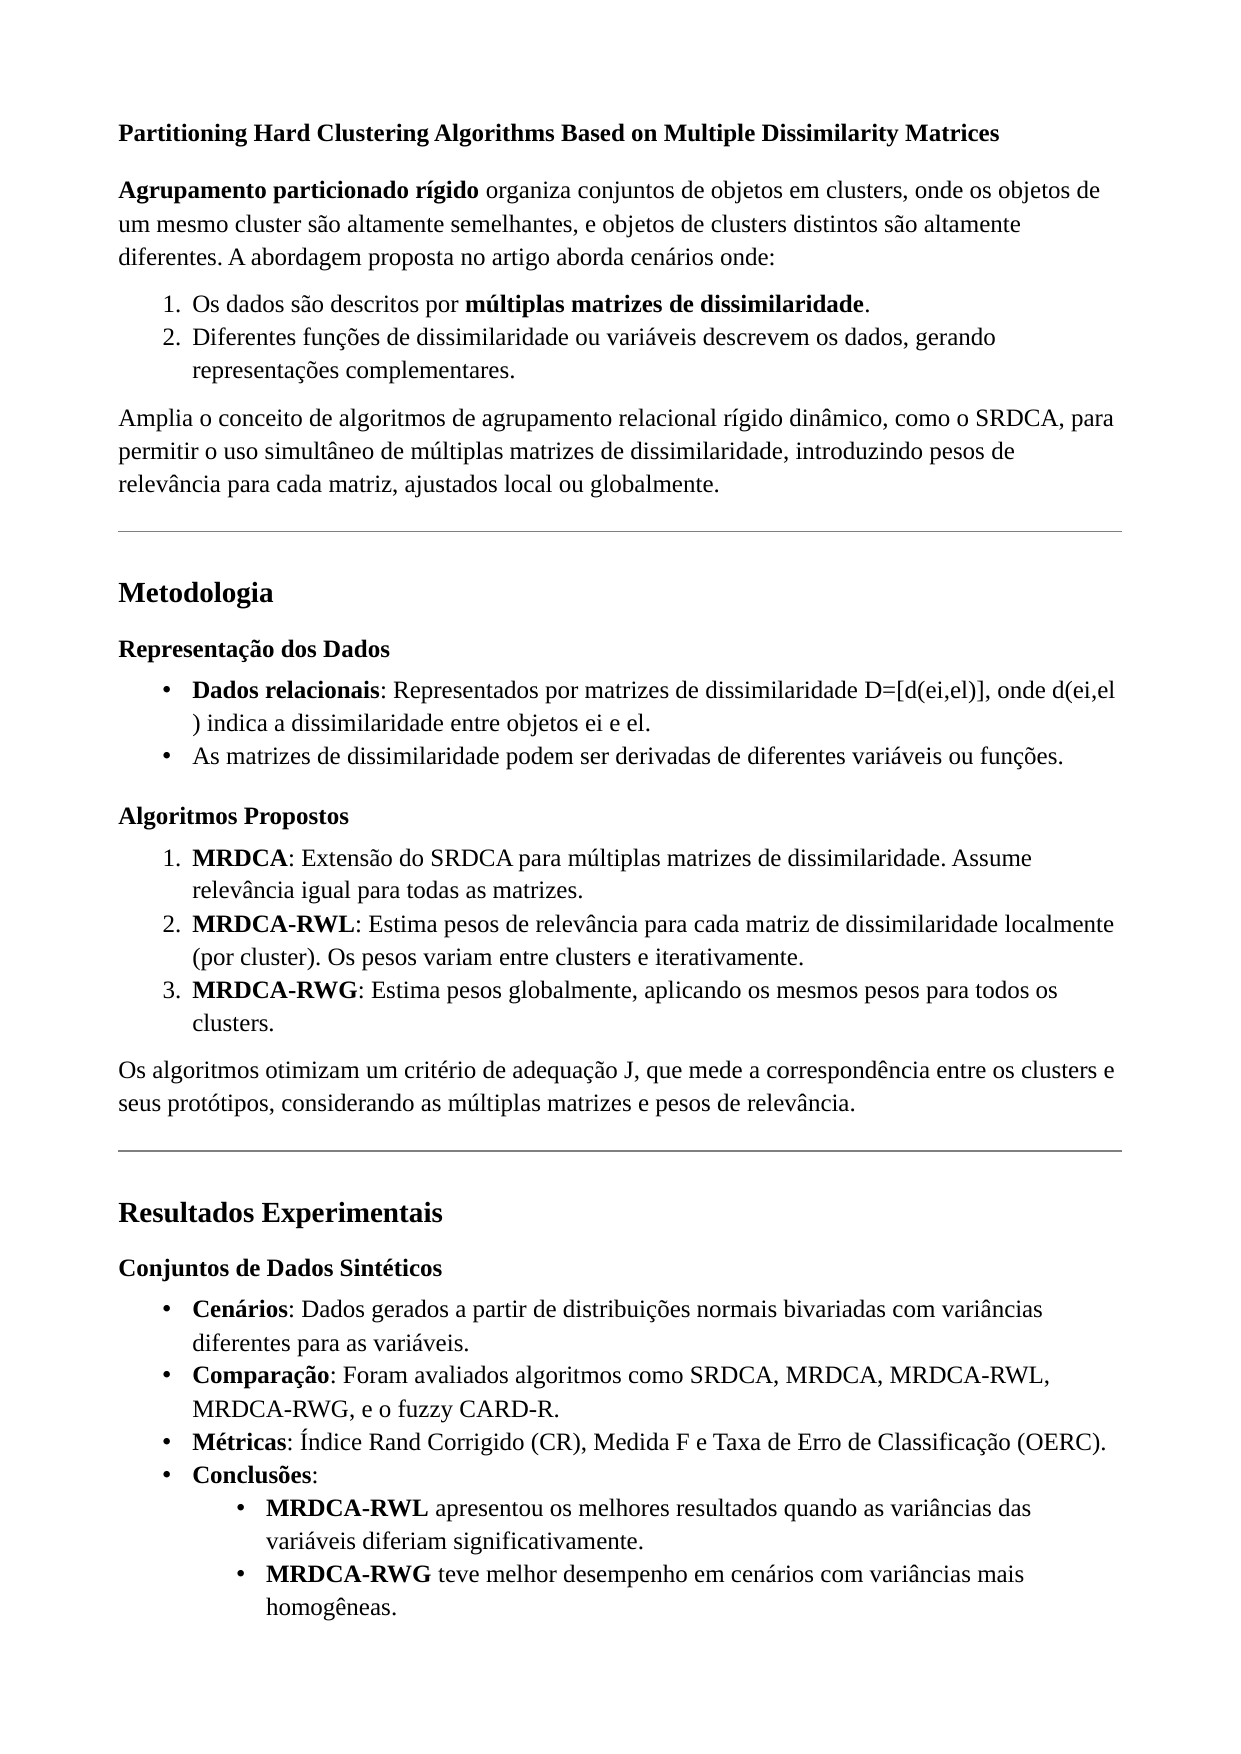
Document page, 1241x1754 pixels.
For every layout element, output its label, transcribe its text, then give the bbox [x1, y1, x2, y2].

list Conclusões: [162, 1460, 1122, 1488]
text Amplia o conceito de algoritmos de agrupamento relacional rígido dinâmico, como o SRDCA, para permitir o uso simultâneo de múltiplas matrizes de dissimilaridade, introduzindo pesos de relevância para cada matriz, ajustados local ou globalmente. [118, 403, 1122, 498]
list Métricas: Índice Rand Corrigido (CR), Medida F e Taxa de Erro de Classificação (OERC). [162, 1427, 1122, 1455]
list Comparação: Foram avaliados algoritmos como SRDCA, MRDCA, MRDCA-RWL, MRDCA-RWG, e o fuzzy CARD-R. [162, 1361, 1122, 1422]
subtitle Algoritmos Propostos [118, 801, 1122, 830]
text Os algoritmos otimizam um critério de adequação J, que mede a correspondência entre os clusters e seus protótipos, considerando as múltiplas matrizes e pesos de relevância. [118, 1055, 1122, 1117]
subtitle Representação dos Dados [118, 634, 1122, 663]
list Cenários: Dados gerados a partir de distribuições normais bivariadas com variâncias diferentes para as variáveis. [162, 1294, 1122, 1356]
list Diferentes funções de dissimilaridade ou variáveis descrevem os dados, gerando representações complementares. [162, 322, 1122, 384]
list As matrizes de dissimilaridade podem ser derivadas de diferentes variáveis ou funções. [162, 741, 1122, 770]
list MRDCA-RWL: Estima pesos de relevância para cada matriz de dissimilaridade localmente (por cluster). Os pesos variam entre clusters e iterativamente. [162, 909, 1122, 970]
list MRDCA-RWG: Estima pesos globalmente, aplicando os mesmos pesos para todos os clusters. [162, 975, 1122, 1036]
list MRDCA: Extensão do SRDCA para múltiplas matrizes de dissimilaridade. Assume relevância igual para todas as matrizes. [162, 843, 1122, 904]
subtitle Conjuntos de Dados Sintéticos [118, 1253, 1122, 1282]
subtitle Metodologia [118, 575, 1122, 609]
list Os dados são descritos por múltiplas matrizes de dissimilaridade. [162, 289, 1122, 318]
text Partitioning Hard Clustering Algorithms Based on Multiple Dissimilarity Matrices [118, 118, 1122, 147]
text Agrupamento particionado rígido organiza conjuntos de objetos em clusters, onde os objetos de um mesmo cluster são altamente semelhantes, e objetos de clusters distintos são altamente diferentes. A abordagem proposta no artigo aborda cenários onde: [118, 176, 1122, 270]
list MRDCA-RWG teve melhor desempenho em cenários com variâncias mais homogêneas. [236, 1559, 1122, 1621]
list Dados relacionais: Representados por matrizes de dissimilaridade D=[d(ei​,el​)], onde d(ei​,el​) indica a dissimilaridade entre objetos ei​ e el​. [162, 675, 1122, 737]
subtitle Resultados Experimentais [118, 1195, 1122, 1228]
list MRDCA-RWL apresentou os melhores resultados quando as variâncias das variáveis diferiam significativamente. [236, 1493, 1122, 1554]
